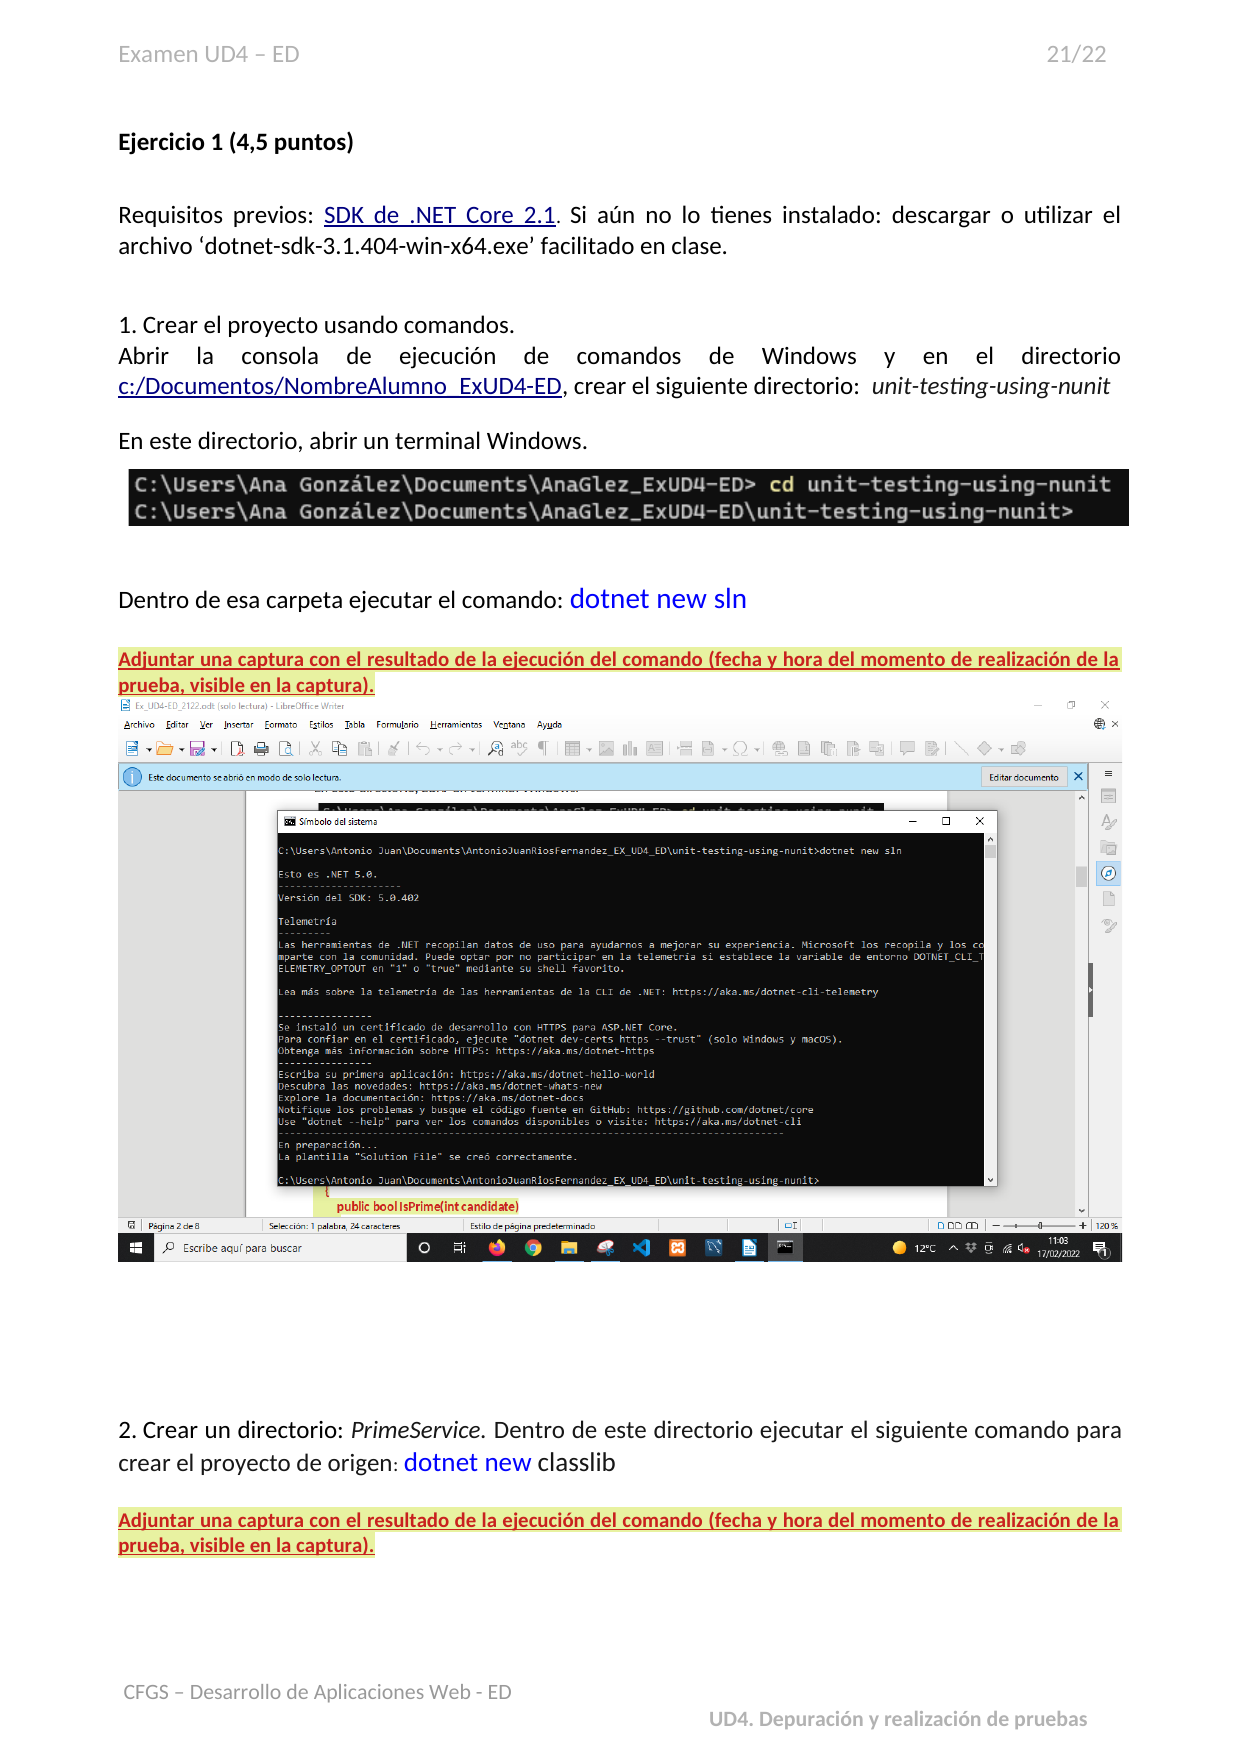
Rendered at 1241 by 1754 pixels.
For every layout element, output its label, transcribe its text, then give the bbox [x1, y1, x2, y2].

text En este directorio, abrir un terminal Windows. [118, 425, 1122, 456]
text Abrir la consola de ejecución de comandos de Windows y en el directorio c:/Documentos/NombreAlumno_ExUD4-ED, crear el siguiente directorio: unit-testing-using-nunit [118, 340, 1122, 401]
text Adjuntar una captura con el resultado de la ejecución del comando (fecha y hora del momento de realización de la prueba, visible en la captura). [118, 1507, 1122, 1558]
picture [118, 697, 1123, 1262]
text Dentro de esa carpeta ejecutar el comando: dotnet new sln [118, 581, 1122, 616]
text 2. Crear un directorio: PrimeService. Dentro de este directorio ejecutar el siguiente comando para crear el proyecto de origen: dotnet new classlib [118, 1414, 1122, 1478]
subtitle Ejercicio 1 (4,5 puntos) [118, 126, 1122, 156]
text 1. Crear el proyecto usando comandos. [118, 309, 1122, 340]
text Requisitos previos: SDK de .NET Core 2.1. Si aún no lo tienes instalado: descargar o utilizar el archivo ‘dotnet-sdk-3.1.404-win-x64.exe’ facilitado en clase. [118, 199, 1122, 261]
picture [128, 469, 1129, 526]
text Adjuntar una captura con el resultado de la ejecución del comando (fecha y hora del momento de realización de la prueba, visible en la captura). [118, 647, 1122, 697]
